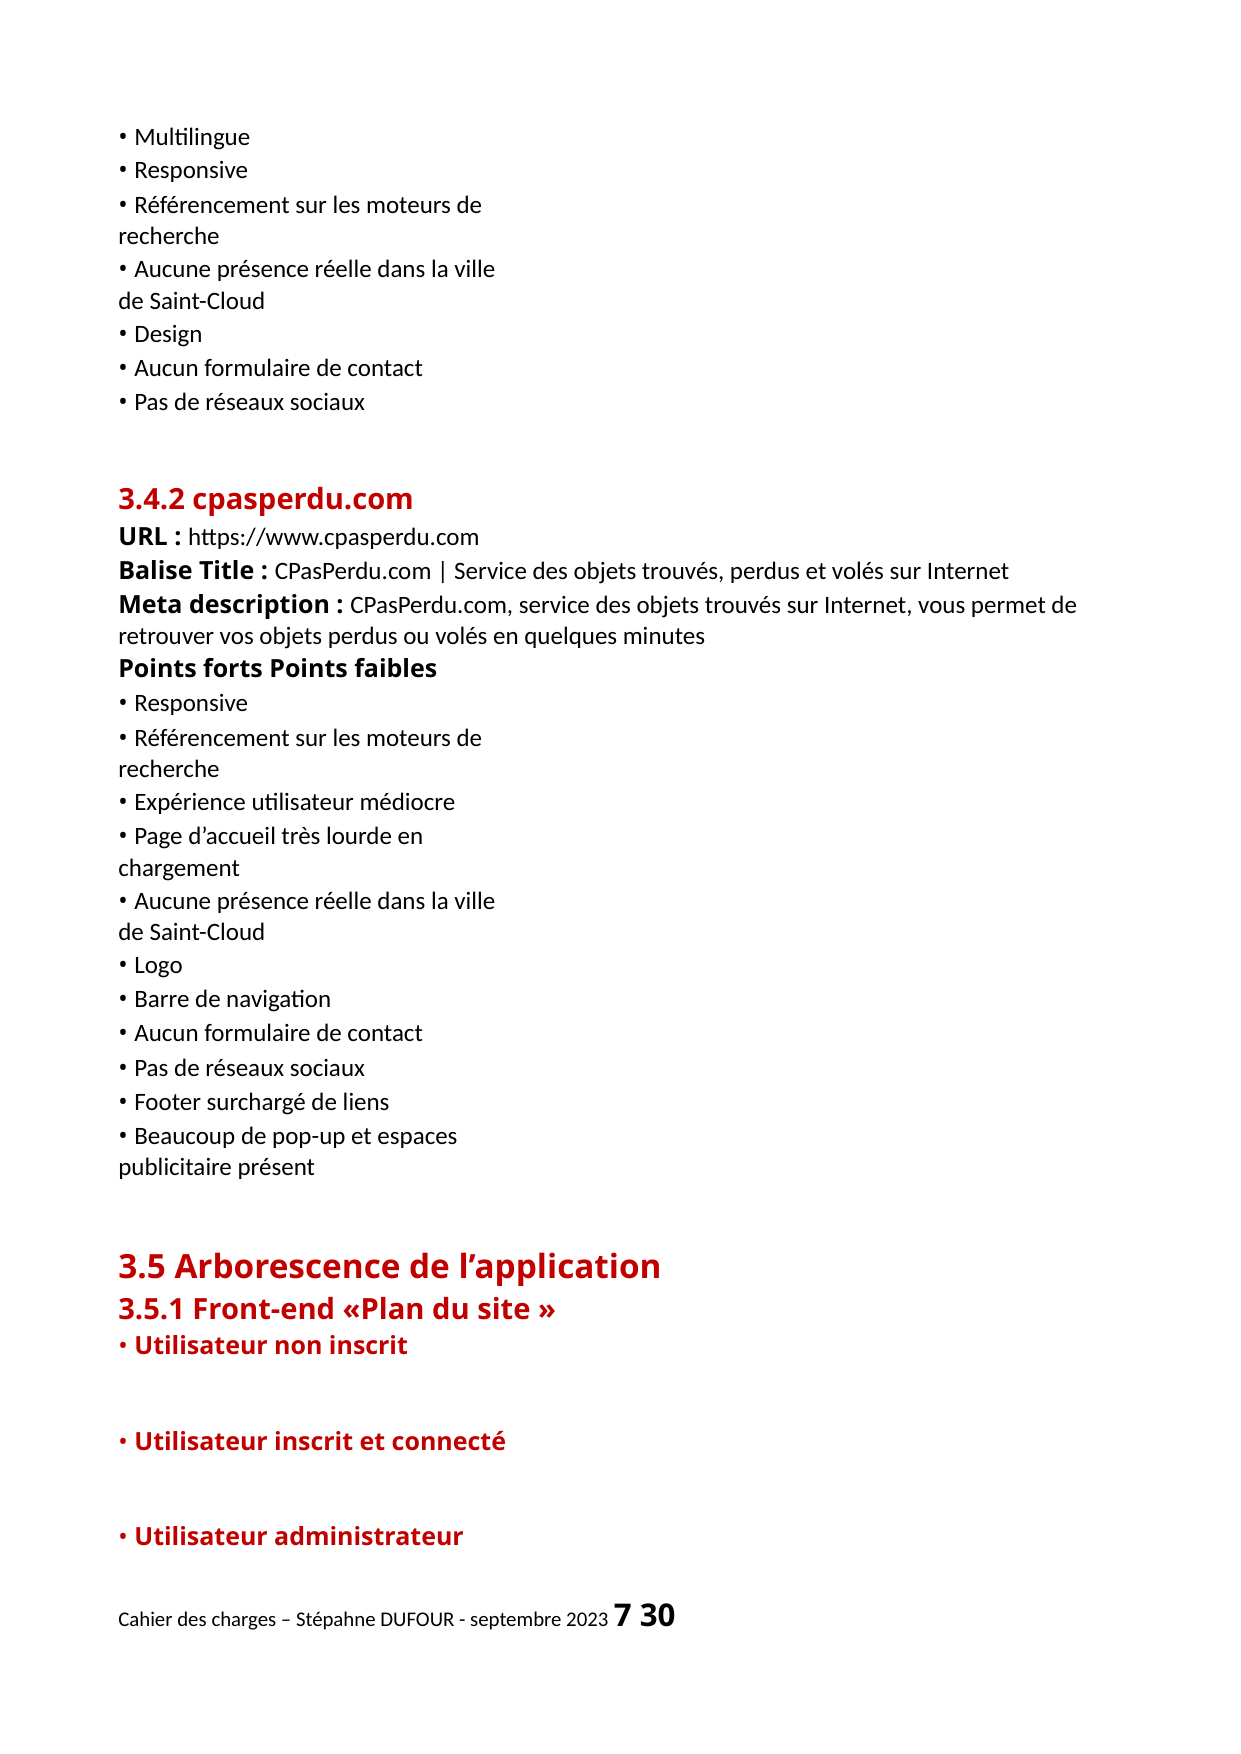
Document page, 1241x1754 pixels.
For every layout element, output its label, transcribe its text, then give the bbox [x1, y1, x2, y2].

text • Utilisateur inscrit et connecté [118, 1423, 1122, 1457]
text • Responsive [118, 152, 1122, 186]
text • Multilingue [118, 118, 1122, 152]
text 3.4.2 cpasperdu.com [118, 479, 1122, 518]
text • Page d’accueil très lourde en [118, 818, 1122, 852]
text • Référencement sur les moteurs de [118, 719, 1122, 753]
text • Barre de navigation [118, 981, 1122, 1015]
text • Référencement sur les moteurs de [118, 186, 1122, 220]
text 3.5 Arborescence de l’application [118, 1243, 1122, 1288]
text • Beaucoup de pop-up et espaces [118, 1117, 1122, 1151]
text • Logo [118, 947, 1122, 981]
text • Aucune présence réelle dans la ville [118, 882, 1122, 916]
text • Aucune présence réelle dans la ville [118, 251, 1122, 285]
text 3.5.1 Front-end «Plan du site » [118, 1288, 1122, 1328]
text • Aucun formulaire de contact [118, 349, 1122, 383]
text • Responsive [118, 685, 1122, 719]
text • Footer surchargé de liens [118, 1083, 1122, 1117]
text • Utilisateur non inscrit [118, 1328, 1122, 1362]
text retrouver vos objets perdus ou volés en quelques minutes [118, 621, 1122, 651]
text URL : https://www.cpasperdu.com [118, 518, 1122, 552]
text • Pas de réseaux sociaux [118, 383, 1122, 418]
text 13 [118, 1182, 1122, 1217]
text 12 [118, 418, 1122, 453]
text • Pas de réseaux sociaux [118, 1049, 1122, 1083]
text 14 [118, 1362, 1122, 1398]
text • Expérience utilisateur médiocre [118, 784, 1122, 818]
text Balise Title : CPasPerdu.com | Service des objets trouvés, perdus et volés sur Internet [118, 552, 1122, 586]
text • Aucun formulaire de contact [118, 1015, 1122, 1049]
text chargement [118, 852, 1122, 882]
text • Utilisateur administrateur [118, 1518, 1122, 1552]
text recherche [118, 753, 1122, 784]
text de Saint-Cloud [118, 285, 1122, 315]
text publicitaire présent [118, 1151, 1122, 1182]
text • Design [118, 315, 1122, 349]
text Points forts Points faibles [118, 651, 1122, 685]
text 15 [118, 1457, 1122, 1493]
text de Saint-Cloud [118, 916, 1122, 947]
text recherche [118, 220, 1122, 251]
text Meta description : CPasPerdu.com, service des objets trouvés sur Internet, vous permet de [118, 586, 1122, 621]
